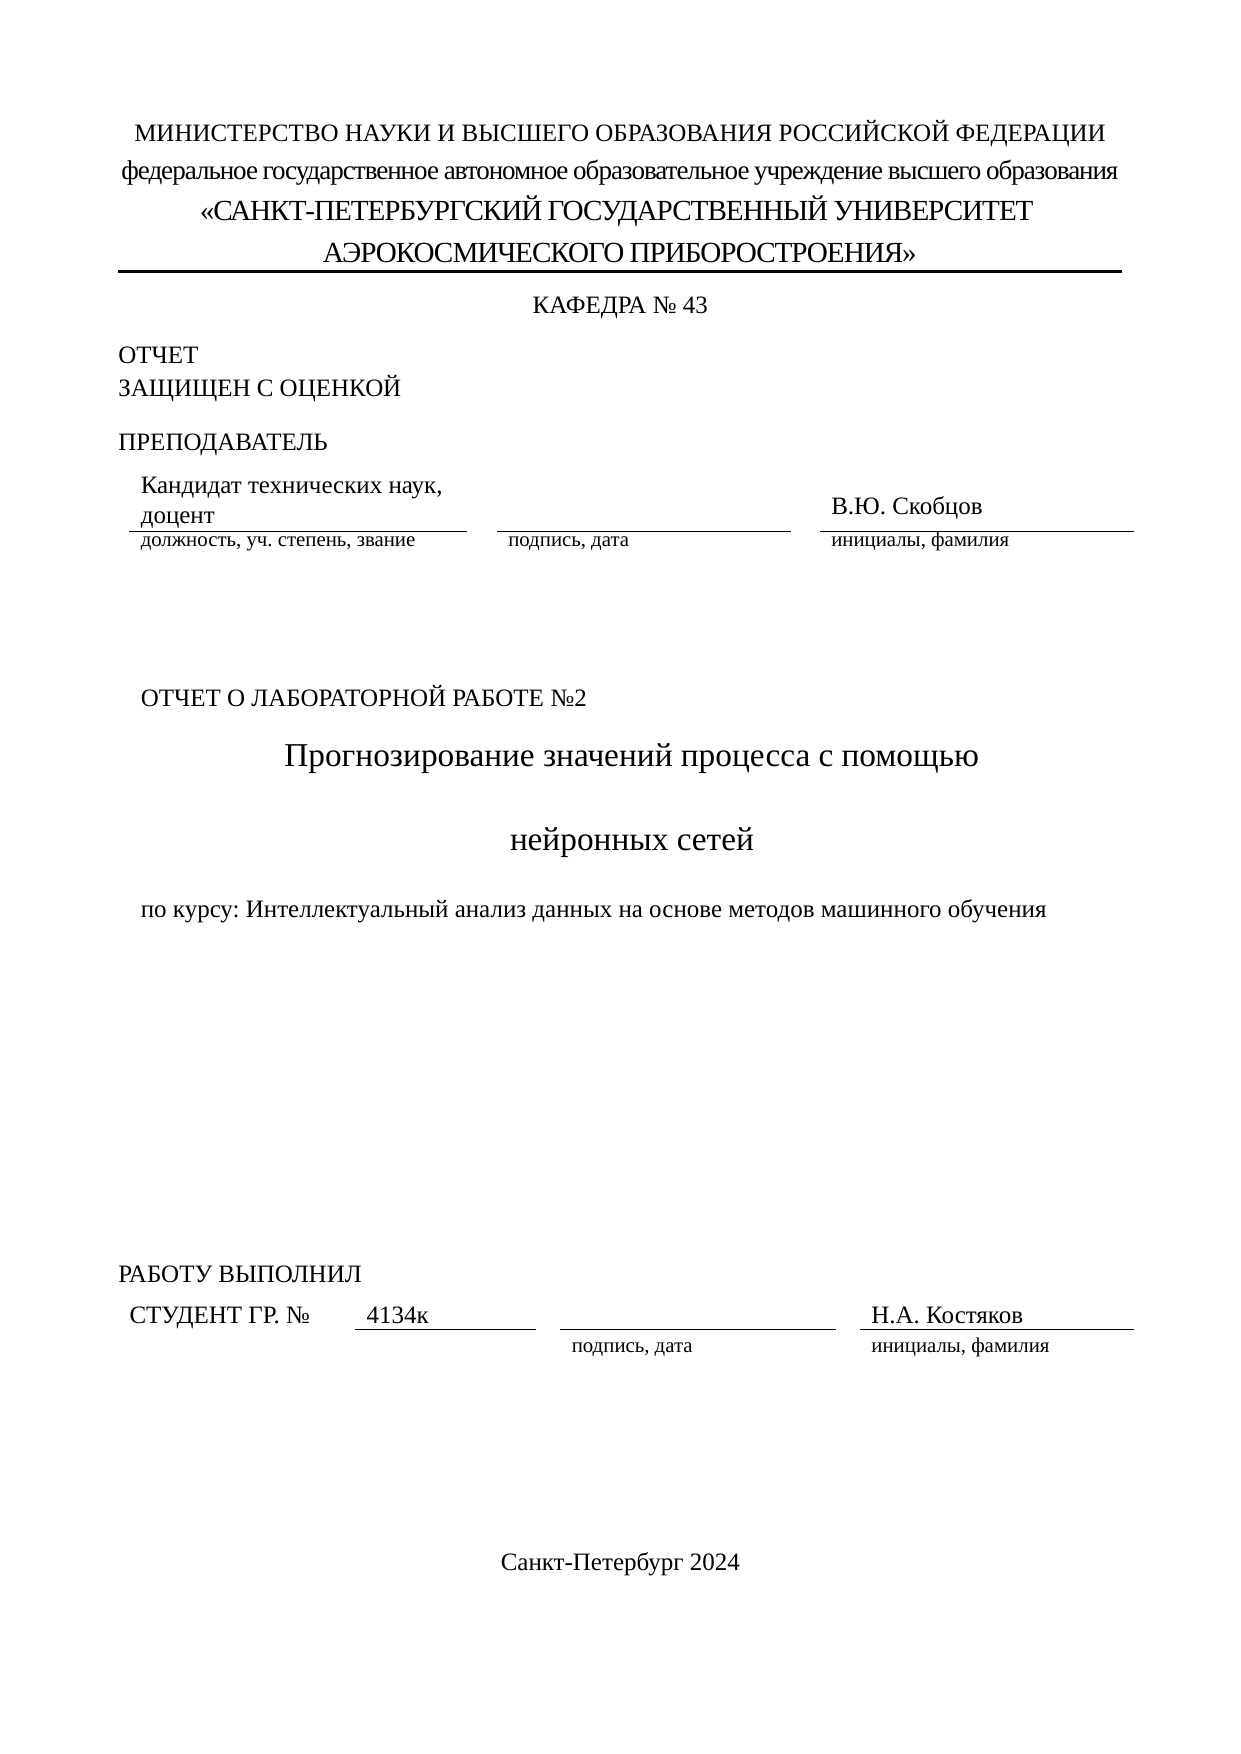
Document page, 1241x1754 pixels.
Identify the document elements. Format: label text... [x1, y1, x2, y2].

table_header [836, 1288, 860, 1329]
text ОТЧЕТ ЗАЩИЩЕН С ОЦЕНКОЙ [118, 340, 1122, 402]
table_cell [129, 993, 1134, 1051]
table_header 4134к [355, 1288, 536, 1329]
text МИНИСТЕРСТВО НАУКИ И ВЫСШЕГО ОБРАЗОВАНИЯ РОССИЙСКОЙ ФЕДЕРАЦИИ [118, 118, 1122, 147]
table_header [536, 1288, 560, 1329]
table_cell [467, 531, 497, 551]
text КАФЕДРА № 43 [118, 290, 1122, 319]
table_header [791, 470, 820, 531]
table_header [497, 470, 791, 531]
table_cell [129, 1051, 1134, 1084]
table_header В.Ю. Скобцов [820, 470, 1134, 531]
text Санкт-Петербург 2024 [118, 1547, 1122, 1575]
table_cell [836, 1329, 860, 1359]
table_cell [129, 1329, 355, 1359]
text РАБОТУ ВЫПОЛНИЛ [118, 1259, 1122, 1288]
table_cell подпись, дата [497, 532, 791, 551]
table_cell по курсу: Интеллектуальный анализ данных на основе методов машинного обучения [129, 881, 1134, 993]
text ПРЕПОДАВАТЕЛЬ [118, 427, 1122, 456]
table_header [467, 470, 497, 531]
table_cell инициалы, фамилия [820, 532, 1134, 551]
table_cell Прогнозирование значений процесса с помощью нейронных сетей [129, 714, 1134, 881]
table_cell [536, 1329, 560, 1359]
table_cell подпись, дата [560, 1330, 836, 1359]
table_header Кандидат технических наук, доцент [129, 470, 467, 531]
table_header ОТЧЕТ О ЛАБОРАТОРНОЙ РАБОТЕ №2 [129, 584, 1134, 714]
table_cell [791, 531, 820, 551]
table_cell инициалы, фамилия [860, 1330, 1134, 1359]
table_cell [355, 1330, 536, 1359]
table_header СТУДЕНТ ГР. № [129, 1288, 355, 1329]
table_header [560, 1288, 836, 1329]
text АЭРОКОСМИЧЕСКОГО ПРИБОРОСТРОЕНИЯ» [118, 235, 1122, 270]
text «САНКТ-ПЕТЕРБУРГСКИЙ ГОСУДАРСТВЕННЫЙ УНИВЕРСИТЕТ [118, 193, 1122, 226]
text федеральное государственное автономное образовательное учреждение высшего образования [118, 154, 1122, 185]
table_header Н.А. Костяков [860, 1288, 1134, 1329]
table_cell должность, уч. степень, звание [129, 532, 467, 551]
